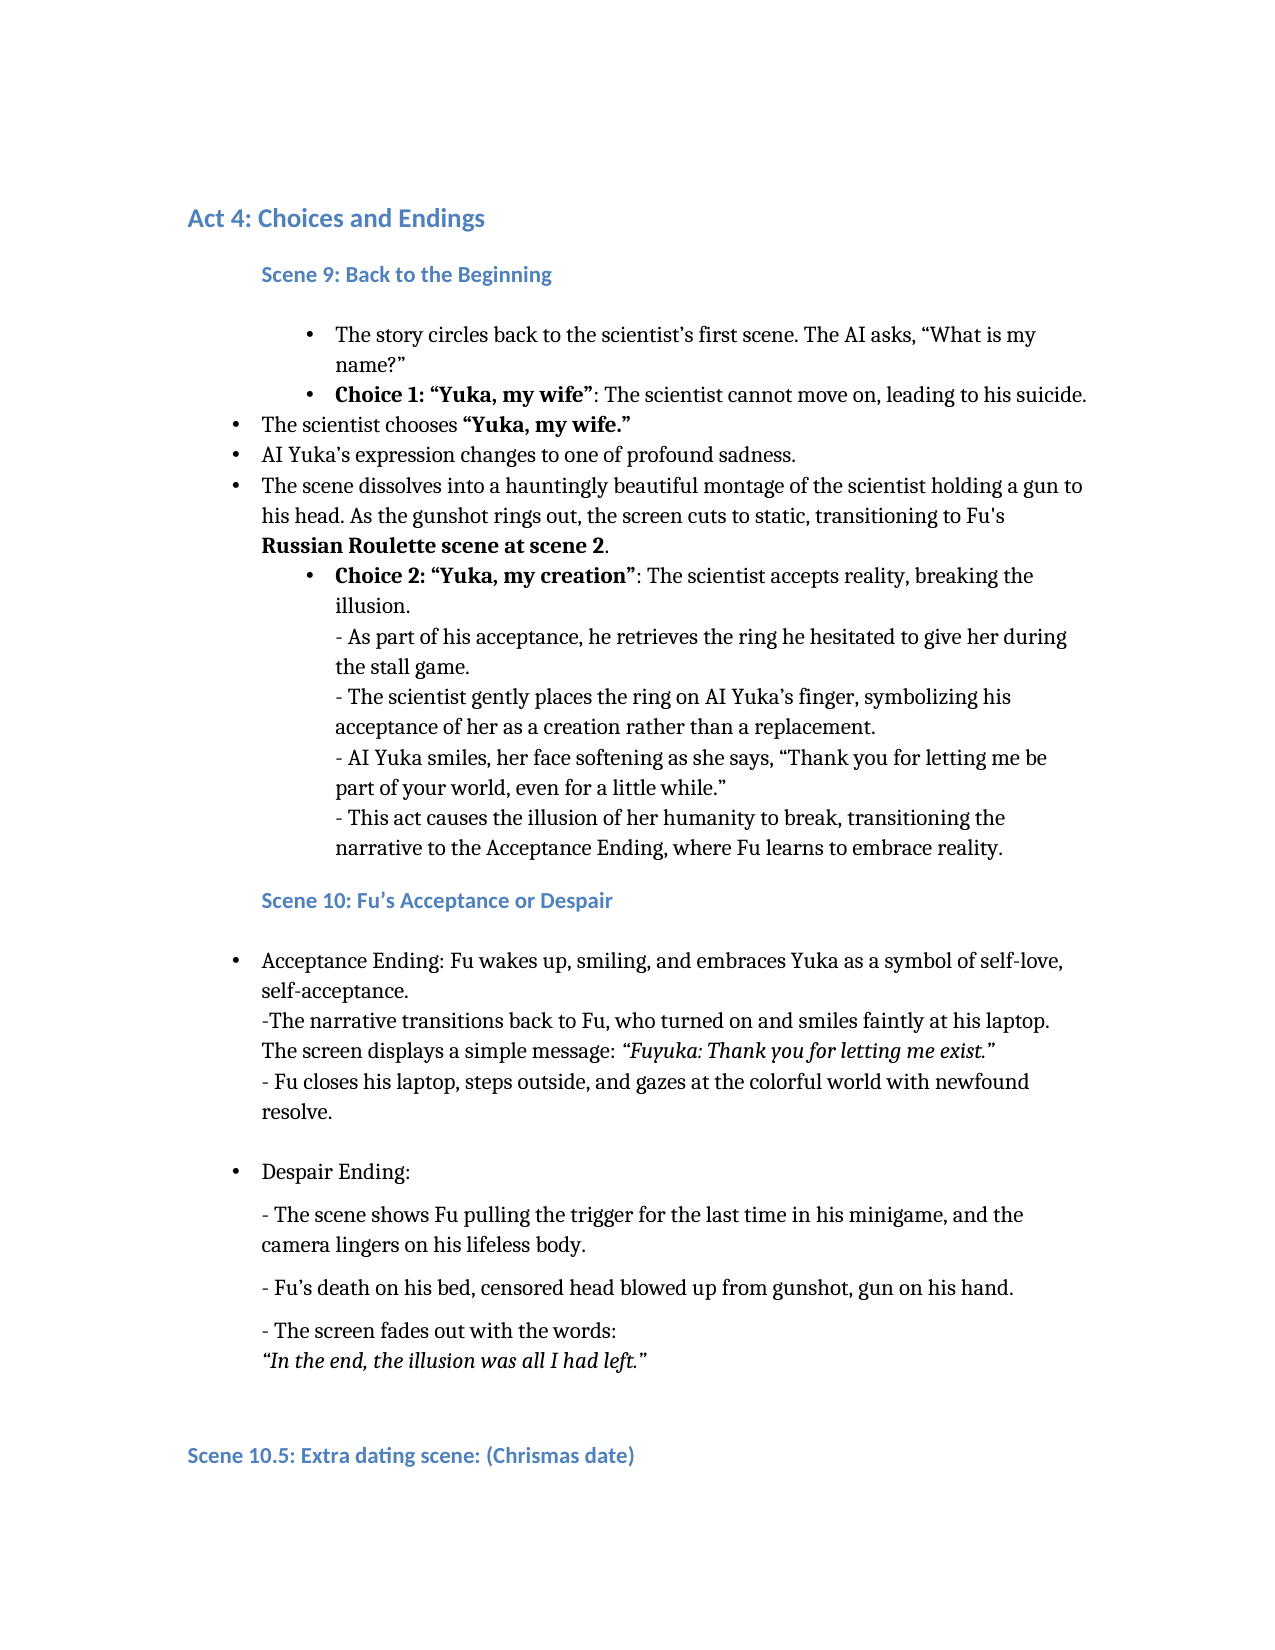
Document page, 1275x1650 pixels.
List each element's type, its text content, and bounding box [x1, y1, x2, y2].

subtitle Scene 10.5: Extra dating scene: (Chrismas date) [187, 1441, 1087, 1469]
list The story circles back to the scientist’s first scene. The AI asks, “What is my name?” [306, 321, 1087, 378]
list - The screen fades out with the words: “In the end, the illusion was all I had left.” [232, 1317, 1087, 1374]
subtitle Scene 9: Back to the Beginning [232, 260, 1087, 288]
list The scene dissolves into a hauntingly beautiful montage of the scientist holding a gun to his head. As the gunshot rings out, the screen cuts to static, transitioning to Fu's Russian Roulette scene at scene 2. [232, 472, 1087, 559]
list - Fu’s death on his bed, censored head blowed up from gunshot, gun on his hand. [232, 1275, 1087, 1301]
list - The scene shows Fu pulling the trigger for the last time in his minigame, and the camera lingers on his lifeless body. [232, 1202, 1087, 1258]
subtitle Scene 10: Fu’s Acceptance or Despair [232, 886, 1087, 914]
list Acceptance Ending: Fu wakes up, smiling, and embraces Yuka as a symbol of self-love, self-acceptance. [232, 948, 1087, 1004]
list The scientist chooses “Yuka, my wife.” [232, 412, 1087, 438]
list - AI Yuka smiles, her face softening as she says, “Thank you for letting me be part of your world, even for a little while.” - This act causes the illusion of her humanity to break, transitioning the narrative to the Acceptance Ending, where Fu learns to embrace reality. [306, 744, 1087, 861]
list Despair Ending: [232, 1159, 1087, 1186]
list Choice 2: “Yuka, my creation”: The scientist accepts reality, breaking the illusion. [306, 563, 1087, 620]
list -The narrative transitions back to Fu, who turned on and smiles faintly at his laptop. The screen displays a simple message: “Fuyuka: Thank you for letting me exist.” [232, 1008, 1087, 1065]
list Choice 1: “Yuka, my wife”: The scientist cannot move on, leading to his suicide. [306, 382, 1087, 408]
subtitle Act 4: Choices and Endings [187, 201, 1087, 234]
list AI Yuka’s expression changes to one of profound sadness. [232, 442, 1087, 469]
list - Fu closes his laptop, steps outside, and gazes at the colorful world with newfound resolve. [232, 1068, 1087, 1125]
list - As part of his acceptance, he retrieves the ring he hesitated to give her during the stall game. - The scientist gently places the ring on AI Yuka’s finger, symbolizing his acceptance of her as a creation rather than a replacement. [306, 623, 1087, 741]
